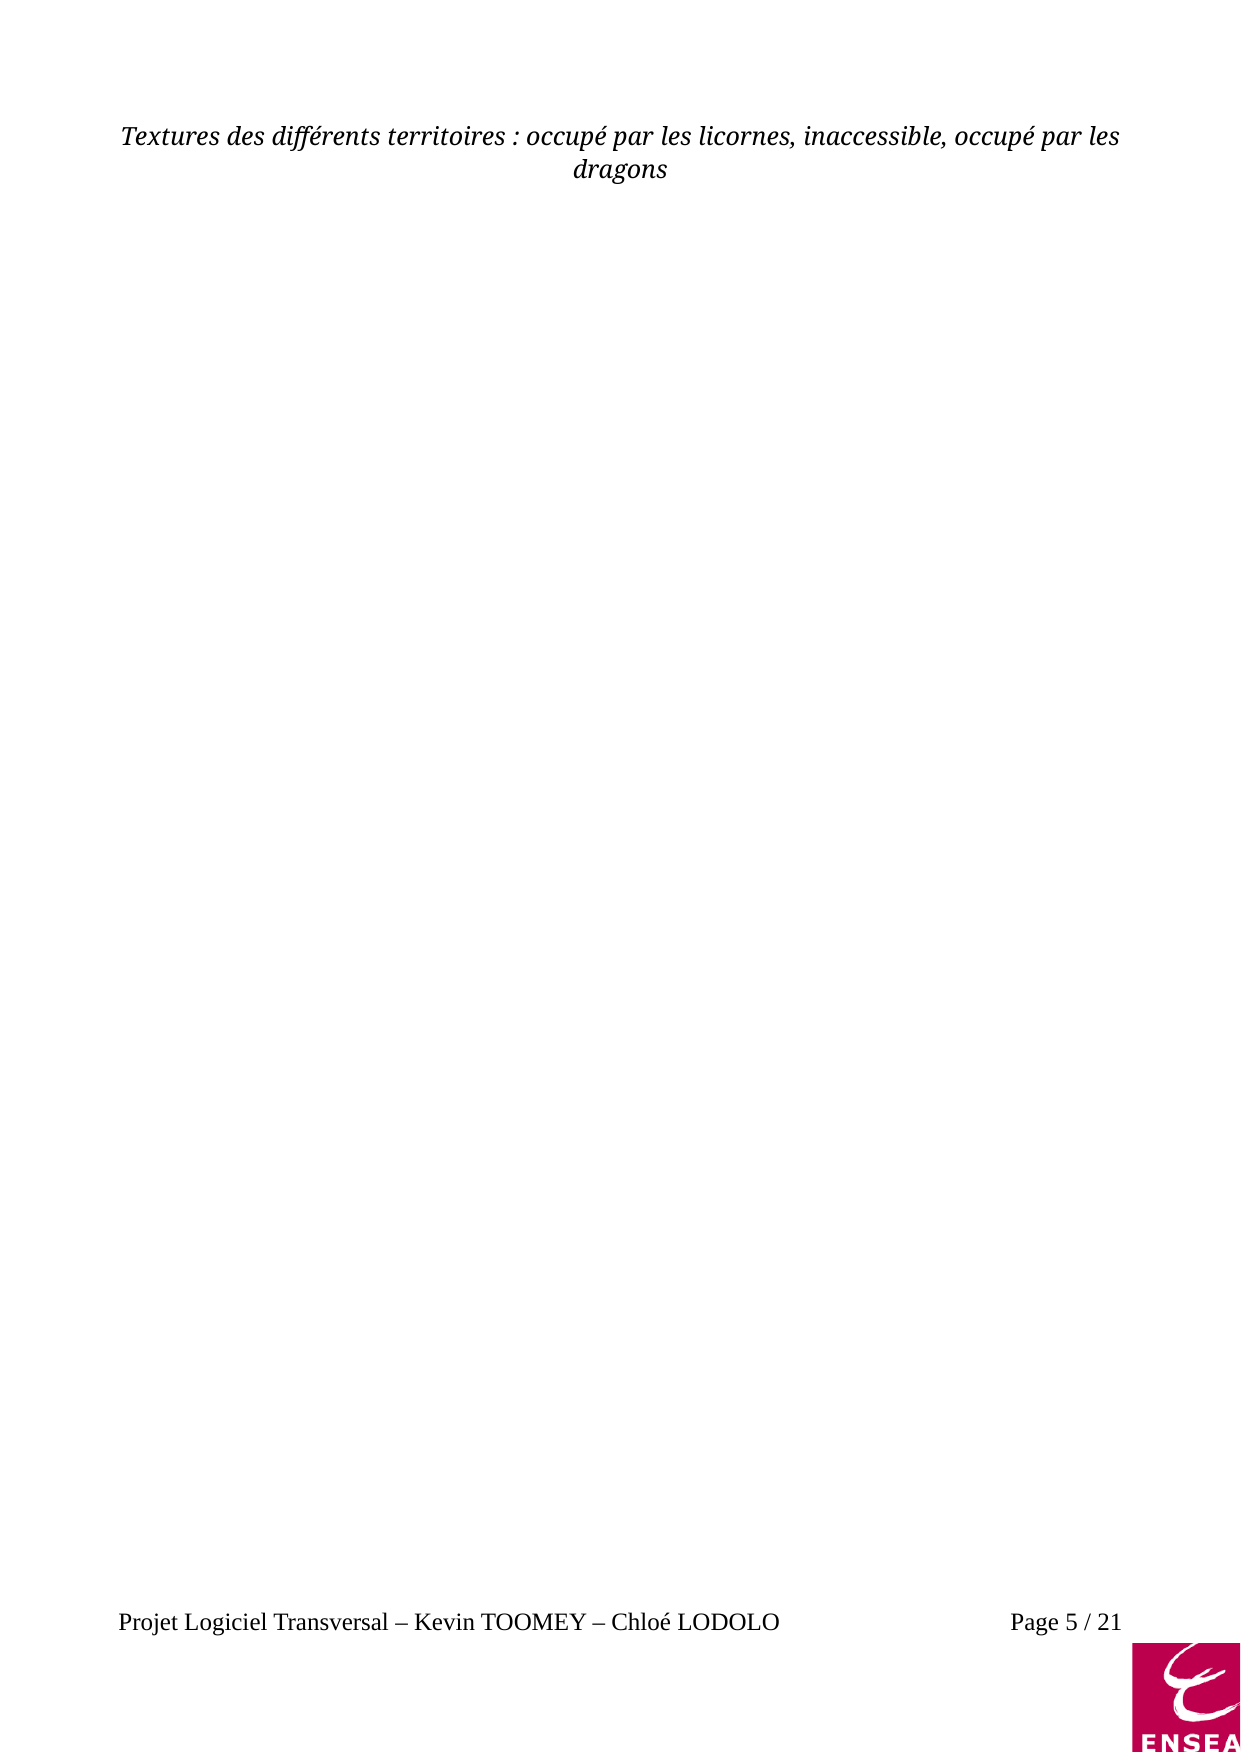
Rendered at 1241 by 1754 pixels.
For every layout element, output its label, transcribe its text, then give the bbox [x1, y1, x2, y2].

text Textures des différents territoires : occupé par les licornes, inaccessible, occupé par les dragons [118, 118, 1122, 186]
picture [1132, 1643, 1241, 1752]
